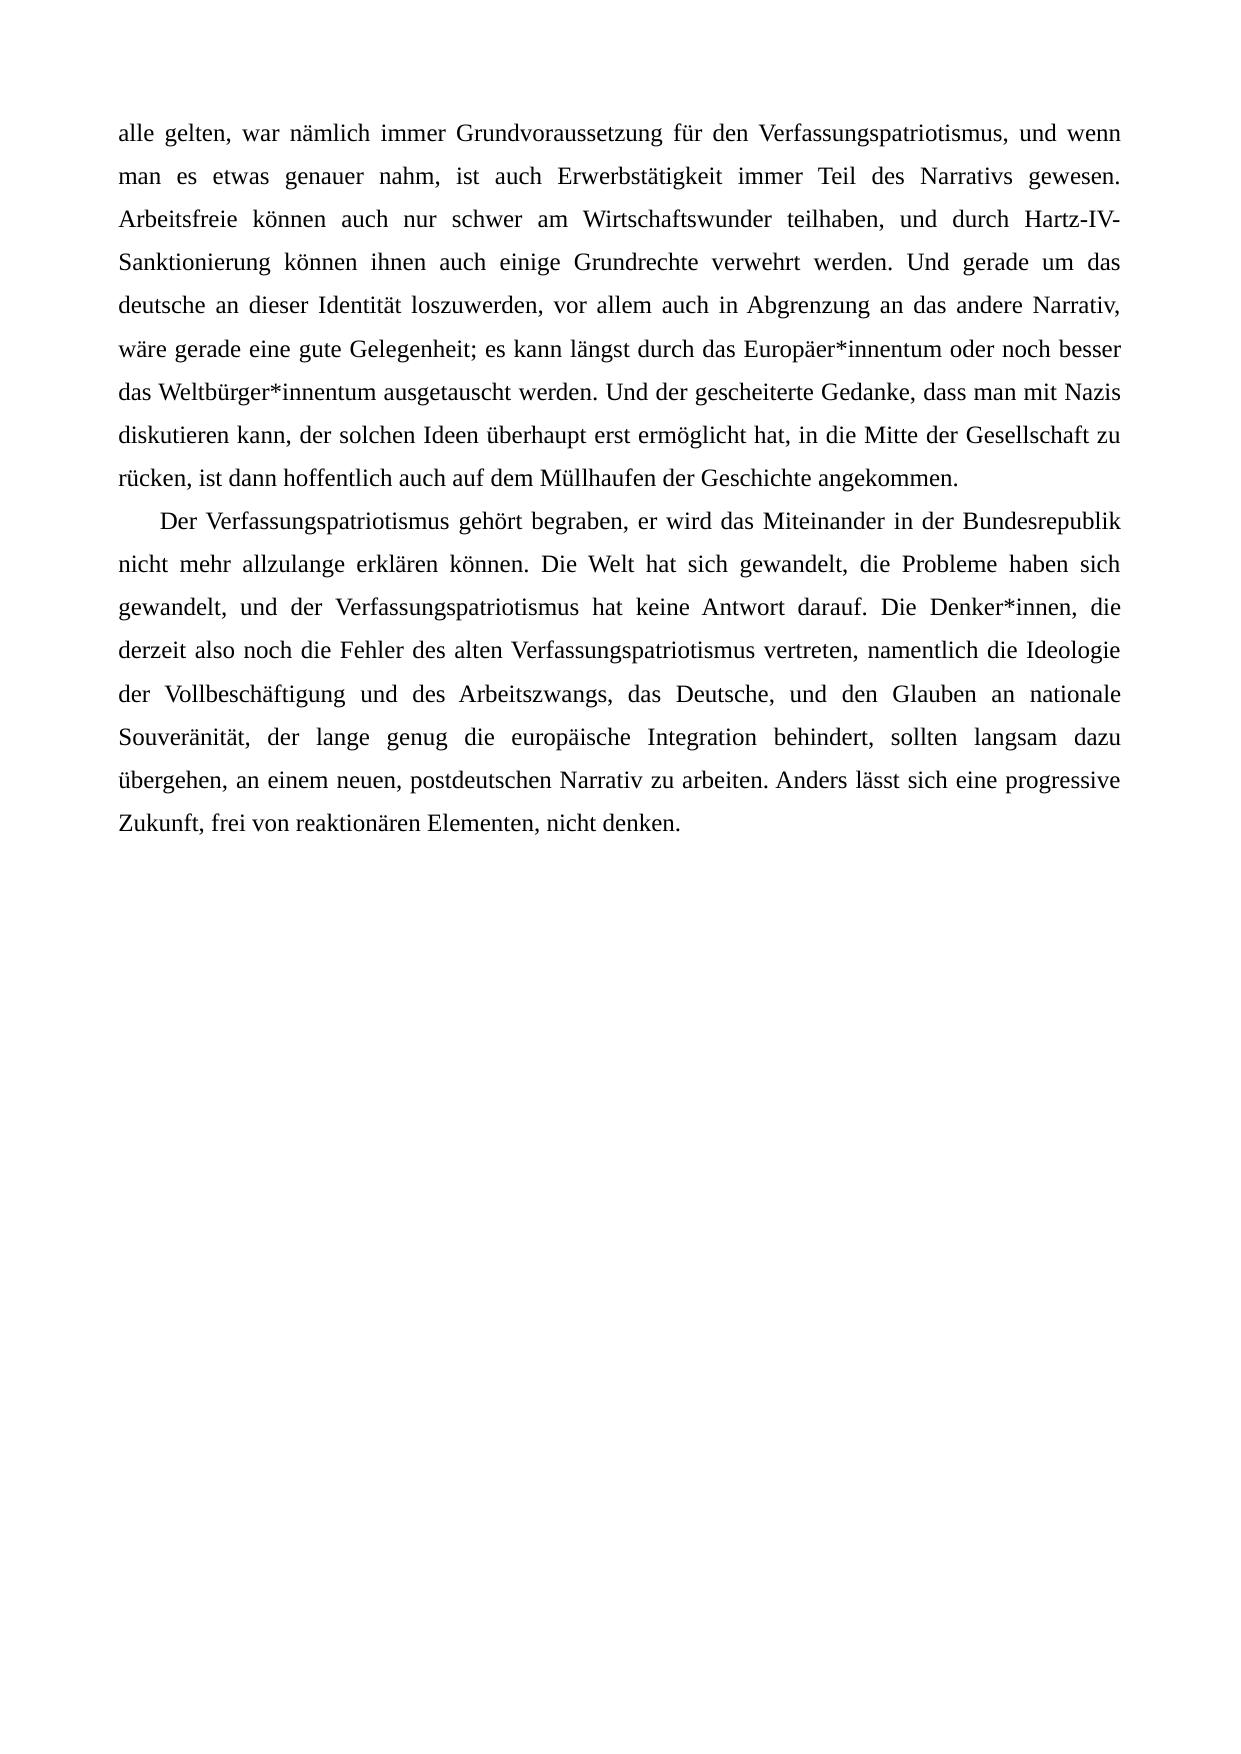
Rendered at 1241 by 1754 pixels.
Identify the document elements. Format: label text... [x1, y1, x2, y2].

text alle gelten, war nämlich immer Grundvoraussetzung für den Verfassungspatriotismus, und wenn man es etwas genauer nahm, ist auch Erwerbstätigkeit immer Teil des Narrativs gewesen. Arbeitsfreie können auch nur schwer am Wirtschaftswunder teilhaben, und durch Hartz-IV-Sanktionierung können ihnen auch einige Grundrechte verwehrt werden. Und gerade um das deutsche an dieser Identität loszuwerden, vor allem auch in Abgrenzung an das andere Narrativ, wäre gerade eine gute Gelegenheit; es kann längst durch das Europäer*innentum oder noch besser das Weltbürger*innentum ausgetauscht werden. Und der gescheiterte Gedanke, dass man mit Nazis diskutieren kann, der solchen Ideen überhaupt erst ermöglicht hat, in die Mitte der Gesellschaft zu rücken, ist dann hoffentlich auch auf dem Müllhaufen der Geschichte angekommen. [118, 118, 1122, 492]
text Der Verfassungspatriotismus gehört begraben, er wird das Miteinander in der Bundesrepublik nicht mehr allzulange erklären können. Die Welt hat sich gewandelt, die Probleme haben sich gewandelt, und der Verfassungspatriotismus hat keine Antwort darauf. Die Denker*innen, die derzeit also noch die Fehler des alten Verfassungspatriotismus vertreten, namentlich die Ideologie der Vollbeschäftigung und des Arbeitszwangs, das Deutsche, und den Glauben an nationale Souveränität, der lange genug die europäische Integration behindert, sollten langsam dazu übergehen, an einem neuen, postdeutschen Narrativ zu arbeiten. Anders lässt sich eine progressive Zukunft, frei von reaktionären Elementen, nicht denken. [118, 506, 1122, 837]
